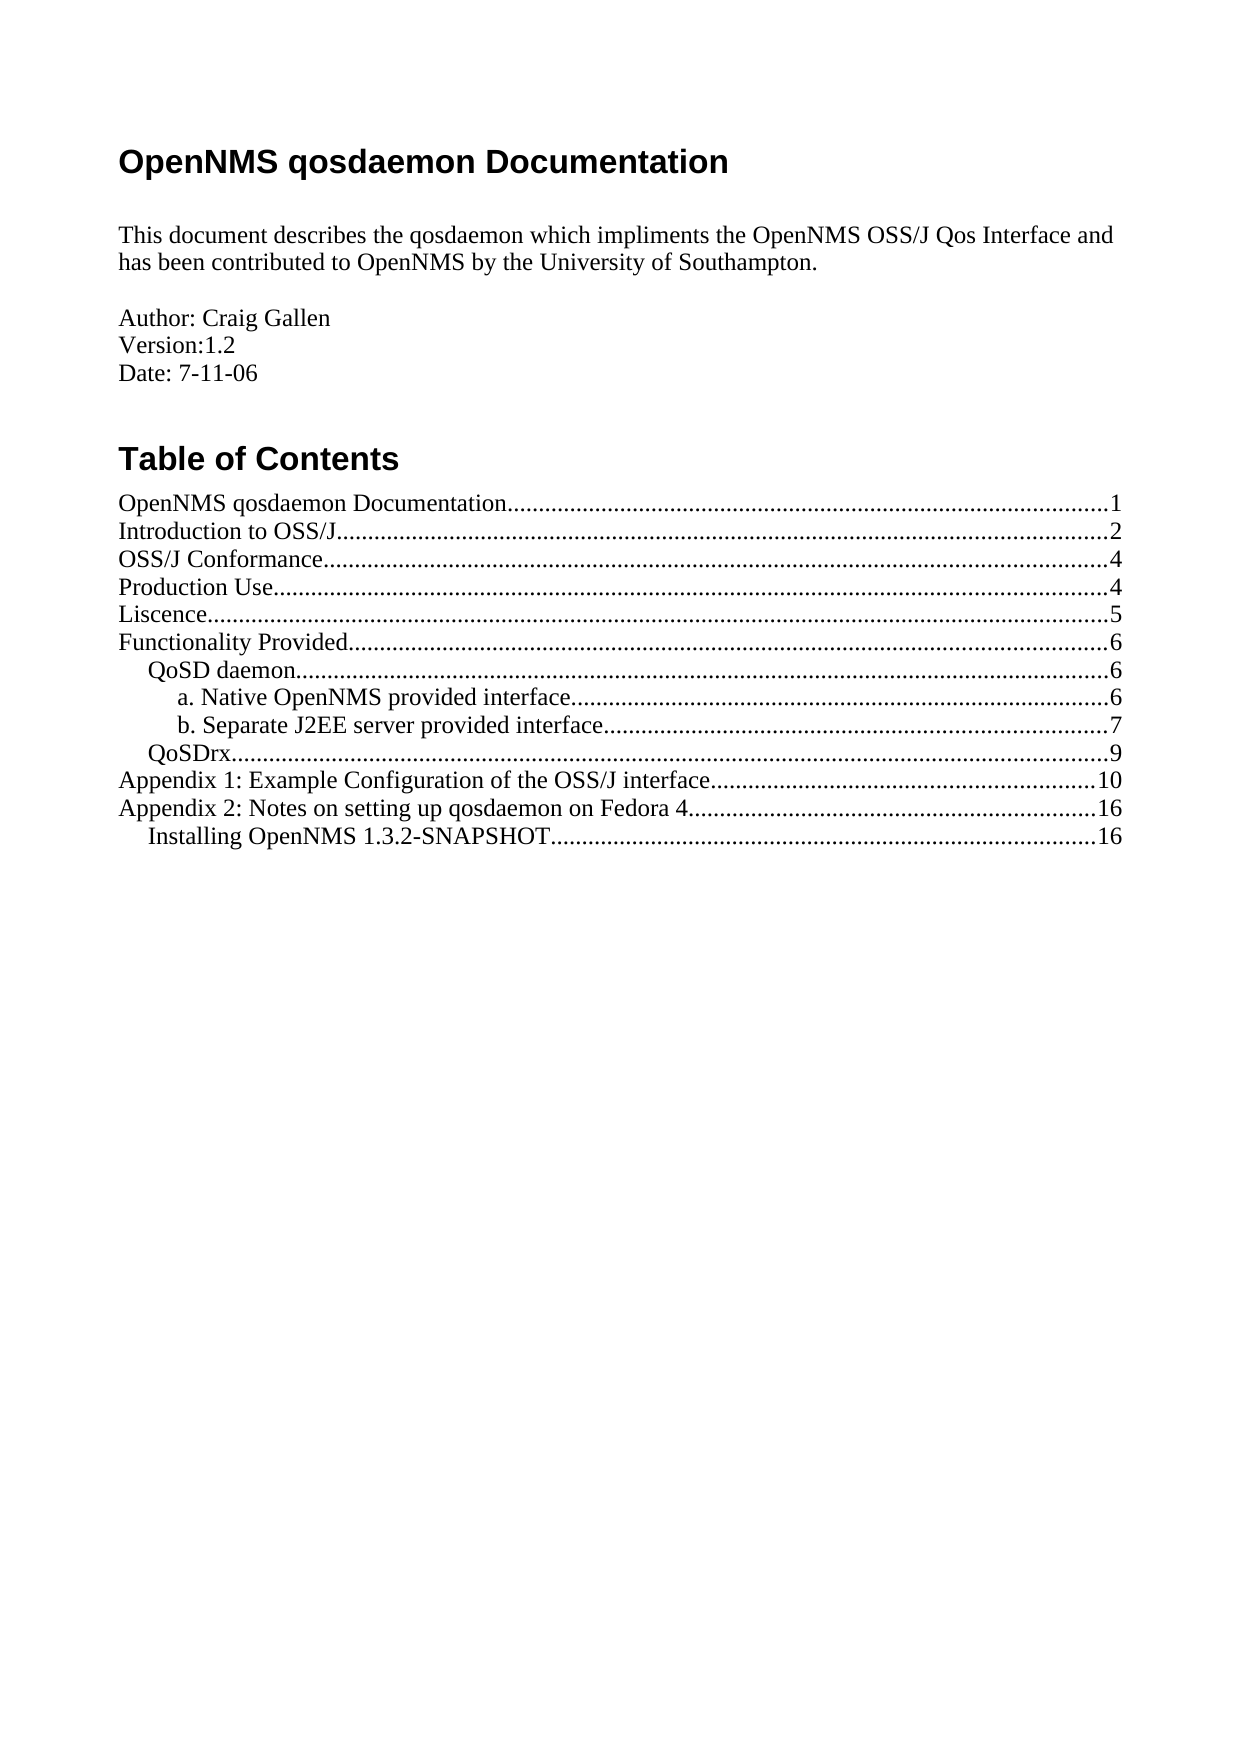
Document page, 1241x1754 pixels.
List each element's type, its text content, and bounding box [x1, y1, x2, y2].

text OSS/J Conformance 4 [118, 545, 1122, 573]
text b. Separate J2EE server provided interface. 7 [177, 711, 1122, 739]
text Liscence 5 [118, 600, 1122, 628]
subtitle OpenNMS qosdaemon Documentation [118, 143, 1122, 181]
text Functionality Provided 6 [118, 628, 1122, 656]
text QoSD daemon 6 [148, 656, 1122, 683]
text Installing OpenNMS 1.3.2-SNAPSHOT 16 [148, 822, 1122, 850]
text a. Native OpenNMS provided interface. 6 [177, 683, 1122, 711]
subtitle Table of Contents [118, 440, 1122, 477]
text Appendix 2: Notes on setting up qosdaemon on Fedora 4 16 [118, 794, 1122, 822]
text Introduction to OSS/J 2 [118, 517, 1122, 545]
text Version:1.2 [118, 332, 1122, 359]
text Appendix 1: Example Configuration of the OSS/J interface 10 [118, 767, 1122, 794]
text OpenNMS qosdaemon Documentation 1 [118, 489, 1122, 517]
text Date: 7-11-06 [118, 359, 1122, 387]
text This document describes the qosdaemon which impliments the OpenNMS OSS/J Qos Interface and has been contributed to OpenNMS by the University of Southampton. [118, 221, 1122, 276]
text QoSDrx 9 [148, 739, 1122, 767]
text Production Use 4 [118, 573, 1122, 600]
text Author: Craig Gallen [118, 304, 1122, 332]
